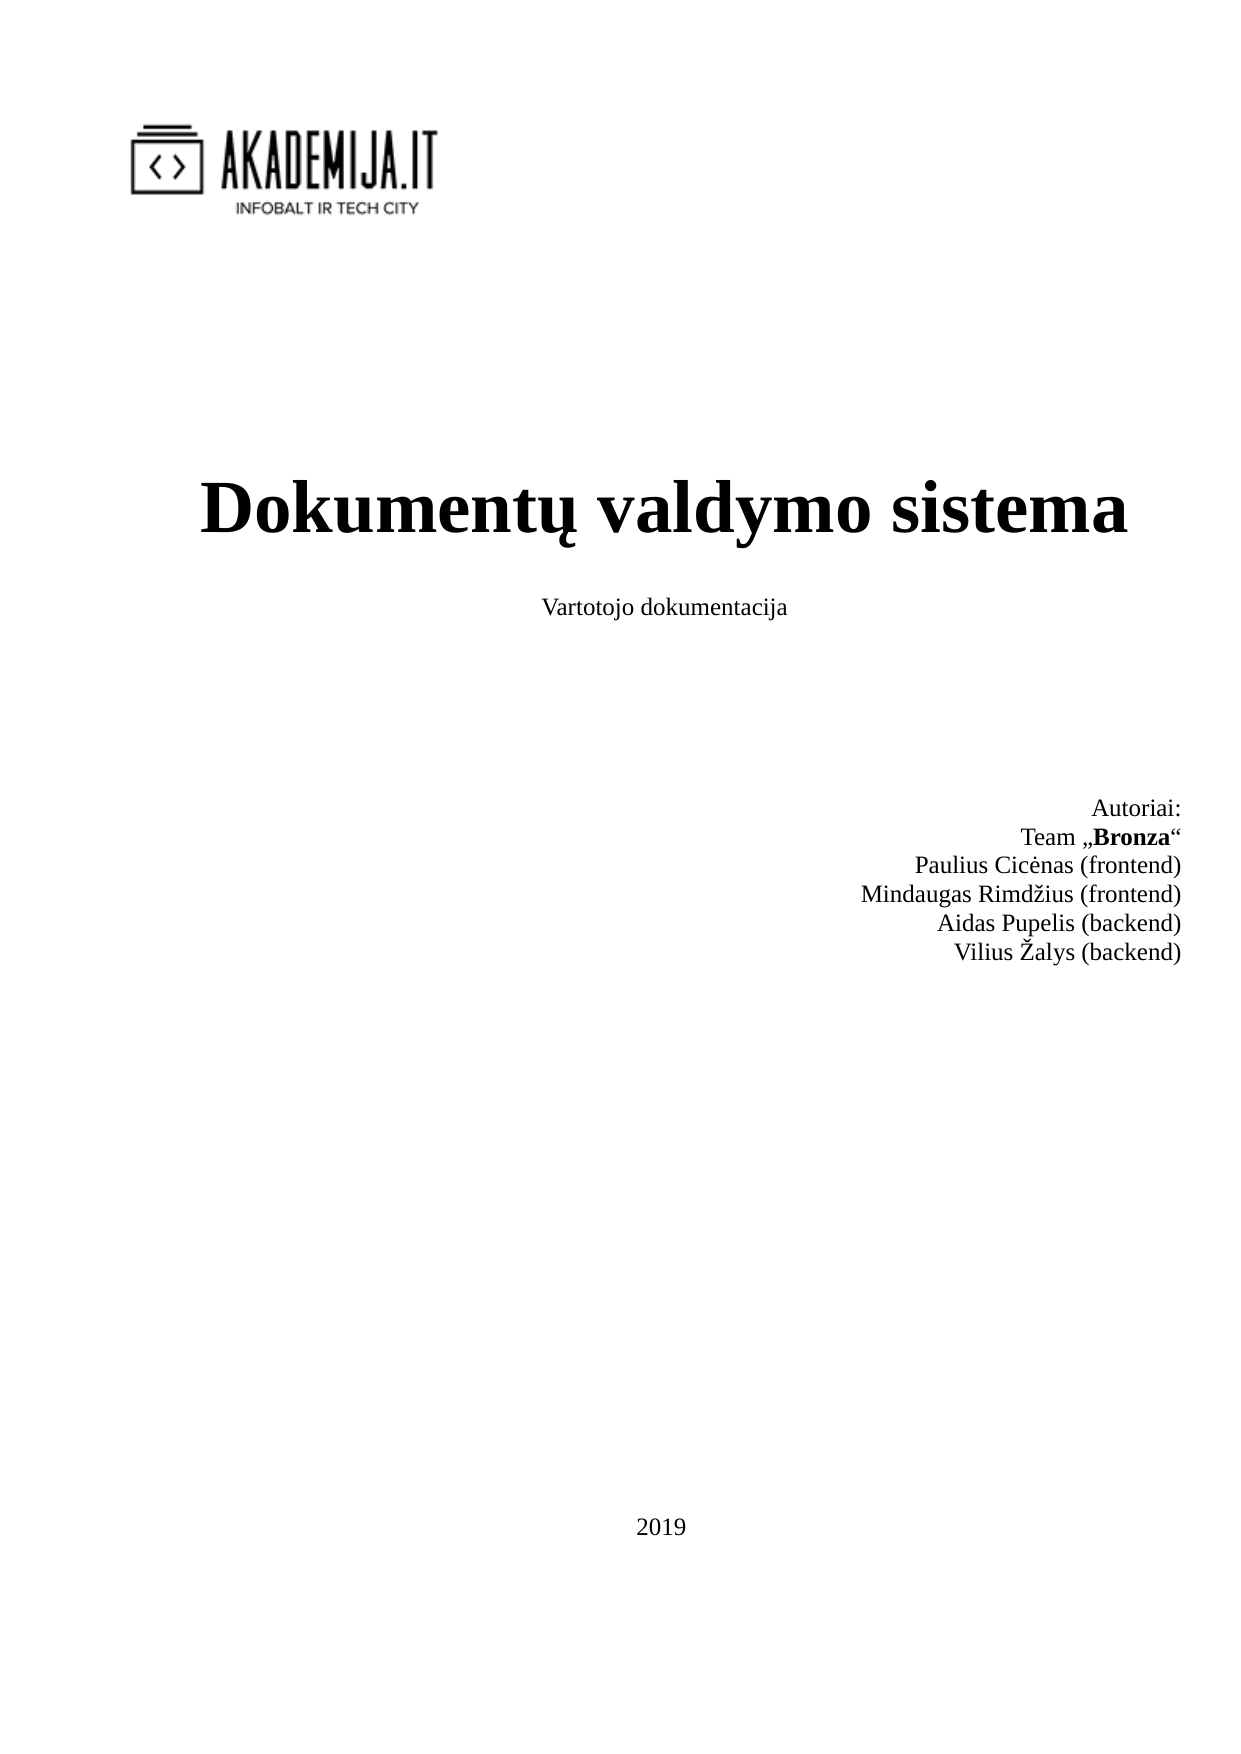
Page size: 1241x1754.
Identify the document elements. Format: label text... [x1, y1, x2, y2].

text Autoriai: [148, 793, 1181, 822]
text Vilius Žalys (backend) [148, 937, 1181, 965]
text 2019 [148, 1512, 1181, 1540]
text Aidas Pupelis (backend) [148, 908, 1181, 937]
text Team „Bronza“ [148, 822, 1181, 850]
text Paulius Cicėnas (frontend) [148, 850, 1181, 879]
text Vartotojo dokumentacija [148, 592, 1181, 620]
text Dokumentų valdymo sistema [148, 462, 1181, 548]
text Mindaugas Rimdžius (frontend) [148, 879, 1181, 908]
picture [128, 18, 441, 331]
